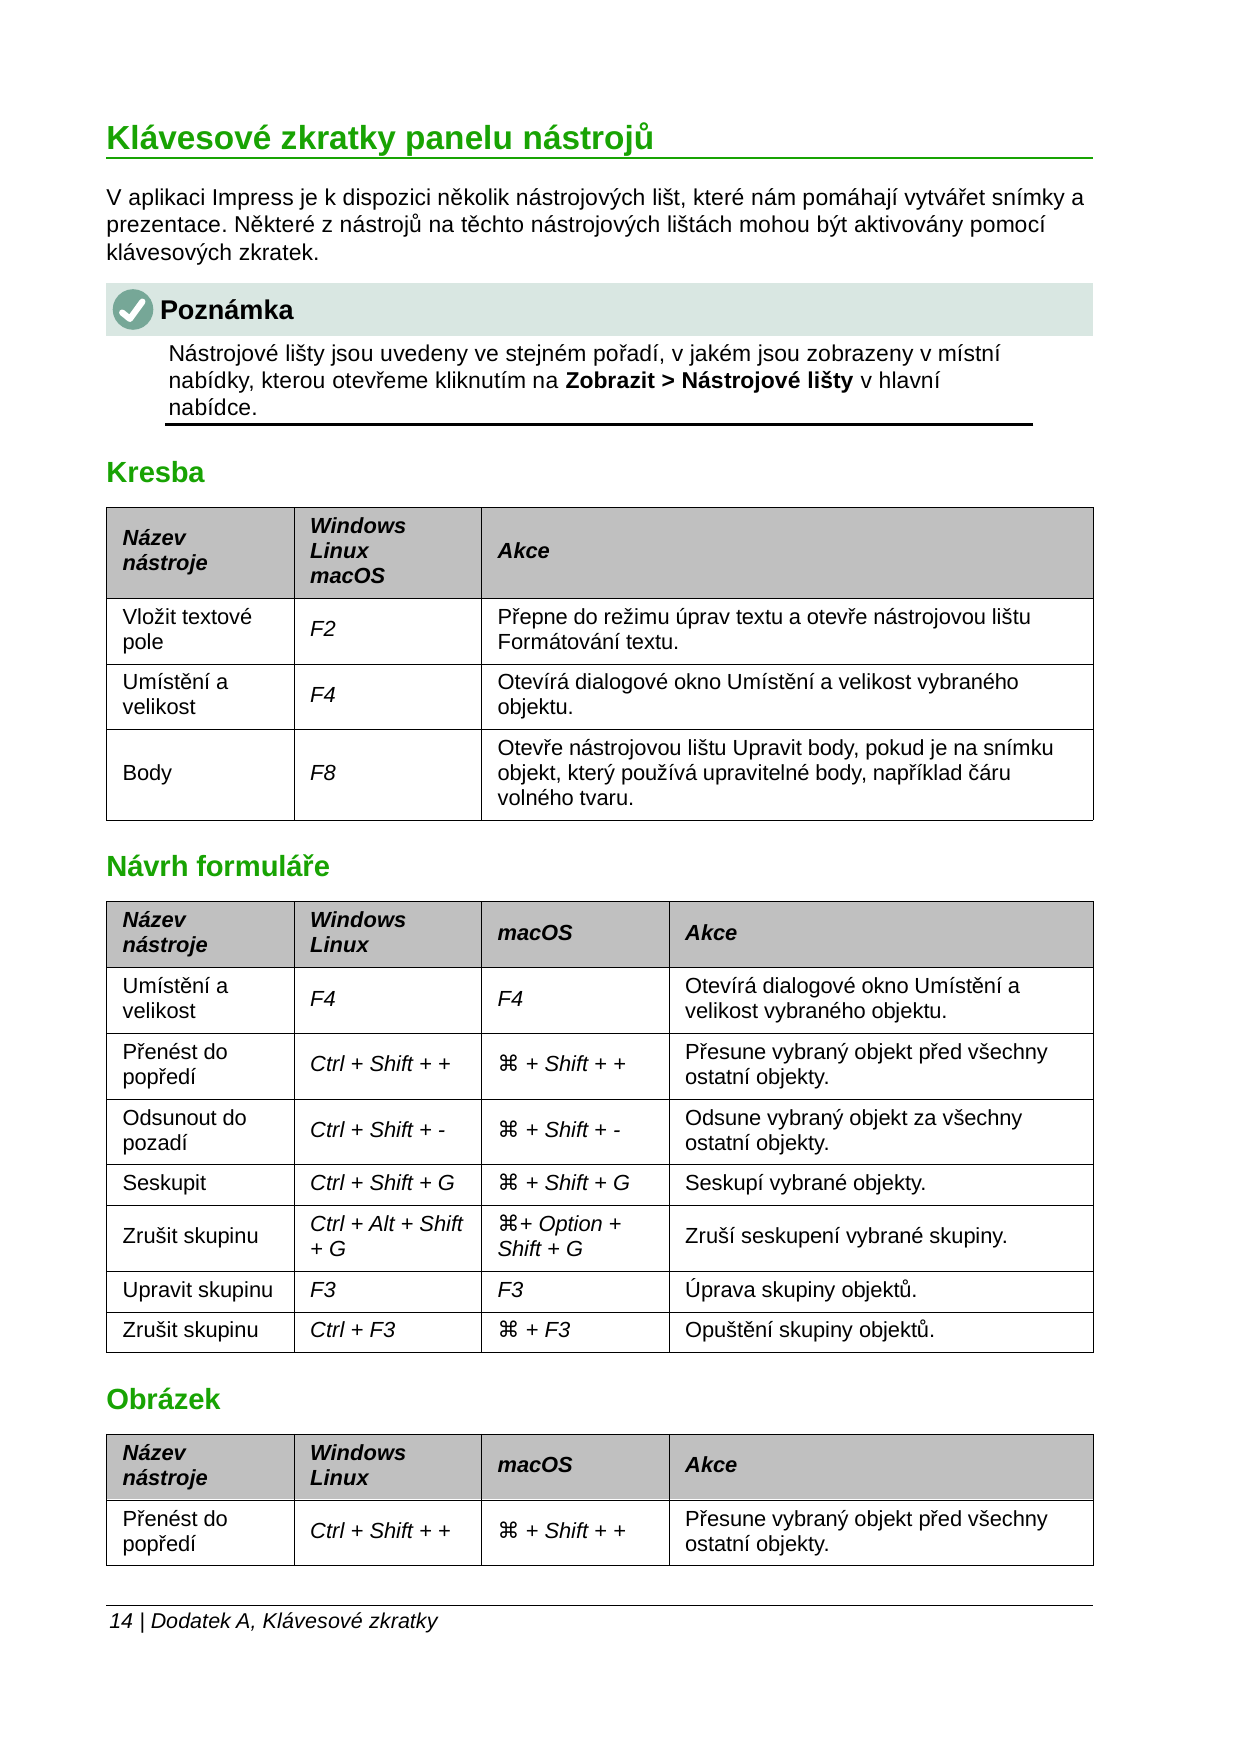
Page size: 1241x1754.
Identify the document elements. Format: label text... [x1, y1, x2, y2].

table_header Akce [670, 902, 1093, 967]
subtitle Obrázek [106, 1382, 1093, 1415]
table_cell Otevírá dialogové okno Umístění a velikost vybraného objektu. [482, 665, 1093, 729]
table_cell Zrušit skupinu [107, 1313, 294, 1352]
table_cell F4 [295, 968, 481, 1033]
table_cell ⌘+ Option + Shift + G [482, 1206, 669, 1271]
table_cell Přepne do režimu úprav textu a otevře nástrojovou lištu Formátování textu. [482, 599, 1093, 663]
table_cell Umístění a velikost [107, 665, 294, 729]
subtitle Návrh formuláře [106, 849, 1093, 883]
table_header Windows Linux [295, 902, 481, 967]
table_cell Umístění a velikost [107, 968, 294, 1033]
table_cell Ctrl + Shift + G [295, 1165, 481, 1205]
table_cell Ctrl + Shift + + [295, 1501, 481, 1565]
table_cell ⌘ + Shift + + [482, 1501, 669, 1565]
table_header Název nástroje [107, 508, 294, 598]
table_cell F2 [295, 599, 481, 663]
table_cell F8 [295, 730, 481, 820]
text Nástrojové lišty jsou uvedeny ve stejném pořadí, v jakém jsou zobrazeny v místní nabídky, kterou otevřeme kliknutím na Zobrazit > Nástrojové lišty v hlavní nabídce. [165, 336, 1033, 423]
table_header macOS [482, 1435, 669, 1499]
table_cell Ctrl + Shift + + [295, 1034, 481, 1099]
table_cell Ctrl + Shift + - [295, 1100, 481, 1164]
table_cell Úprava skupiny objektů. [670, 1272, 1093, 1312]
table_cell Otevírá dialogové okno Umístění a velikost vybraného objektu. [670, 968, 1093, 1033]
table_cell Odsune vybraný objekt za všechny ostatní objekty. [670, 1100, 1093, 1164]
table_cell Přenést do popředí [107, 1501, 294, 1565]
table_cell Otevře nástrojovou lištu Upravit body, pokud je na snímku objekt, který používá upravitelné body, například čáru volného tvaru. [482, 730, 1093, 820]
table_cell Vložit textové pole [107, 599, 294, 663]
table_cell F4 [295, 665, 481, 729]
table_cell ⌘ + Shift + G [482, 1165, 669, 1205]
table_header Název nástroje [107, 1435, 294, 1499]
text V aplikaci Impress je k dispozici několik nástrojových lišt, které nám pomáhají vytvářet snímky a prezentace. Některé z nástrojů na těchto nástrojových lištách mohou být aktivovány pomocí klávesových zkratek. [106, 184, 1093, 265]
table_cell Zrušit skupinu [107, 1206, 294, 1271]
subtitle Kresba [106, 455, 1093, 488]
table_cell Seskupí vybrané objekty. [670, 1165, 1093, 1205]
table_header Název nástroje [107, 902, 294, 967]
table_cell ⌘ + Shift + + [482, 1034, 669, 1099]
table_header Windows Linux [295, 1435, 481, 1499]
table_cell Přesune vybraný objekt před všechny ostatní objekty. [670, 1034, 1093, 1099]
table_header Akce [482, 508, 1093, 598]
table_header Akce [670, 1435, 1093, 1499]
table_cell Přenést do popředí [107, 1034, 294, 1099]
subtitle Poznámka [106, 283, 1093, 336]
table_cell Upravit skupinu [107, 1272, 294, 1312]
table_cell F4 [482, 968, 669, 1033]
table_cell Ctrl + Alt + Shift + G [295, 1206, 481, 1271]
table_cell ⌘ + Shift + - [482, 1100, 669, 1164]
table_cell Ctrl + F3 [295, 1313, 481, 1352]
table_header macOS [482, 902, 669, 967]
table_cell Odsunout do pozadí [107, 1100, 294, 1164]
table_cell Přesune vybraný objekt před všechny ostatní objekty. [670, 1501, 1093, 1565]
table_cell ⌘ + F3 [482, 1313, 669, 1352]
table_cell F3 [482, 1272, 669, 1312]
table_cell Opuštění skupiny objektů. [670, 1313, 1093, 1352]
table_header Windows Linux macOS [295, 508, 481, 598]
table_cell F3 [295, 1272, 481, 1312]
table_cell Zruší seskupení vybrané skupiny. [670, 1206, 1093, 1271]
table_cell Seskupit [107, 1165, 294, 1205]
table_cell Body [107, 730, 294, 820]
subtitle Klávesové zkratky panelu nástrojů [106, 118, 1093, 157]
